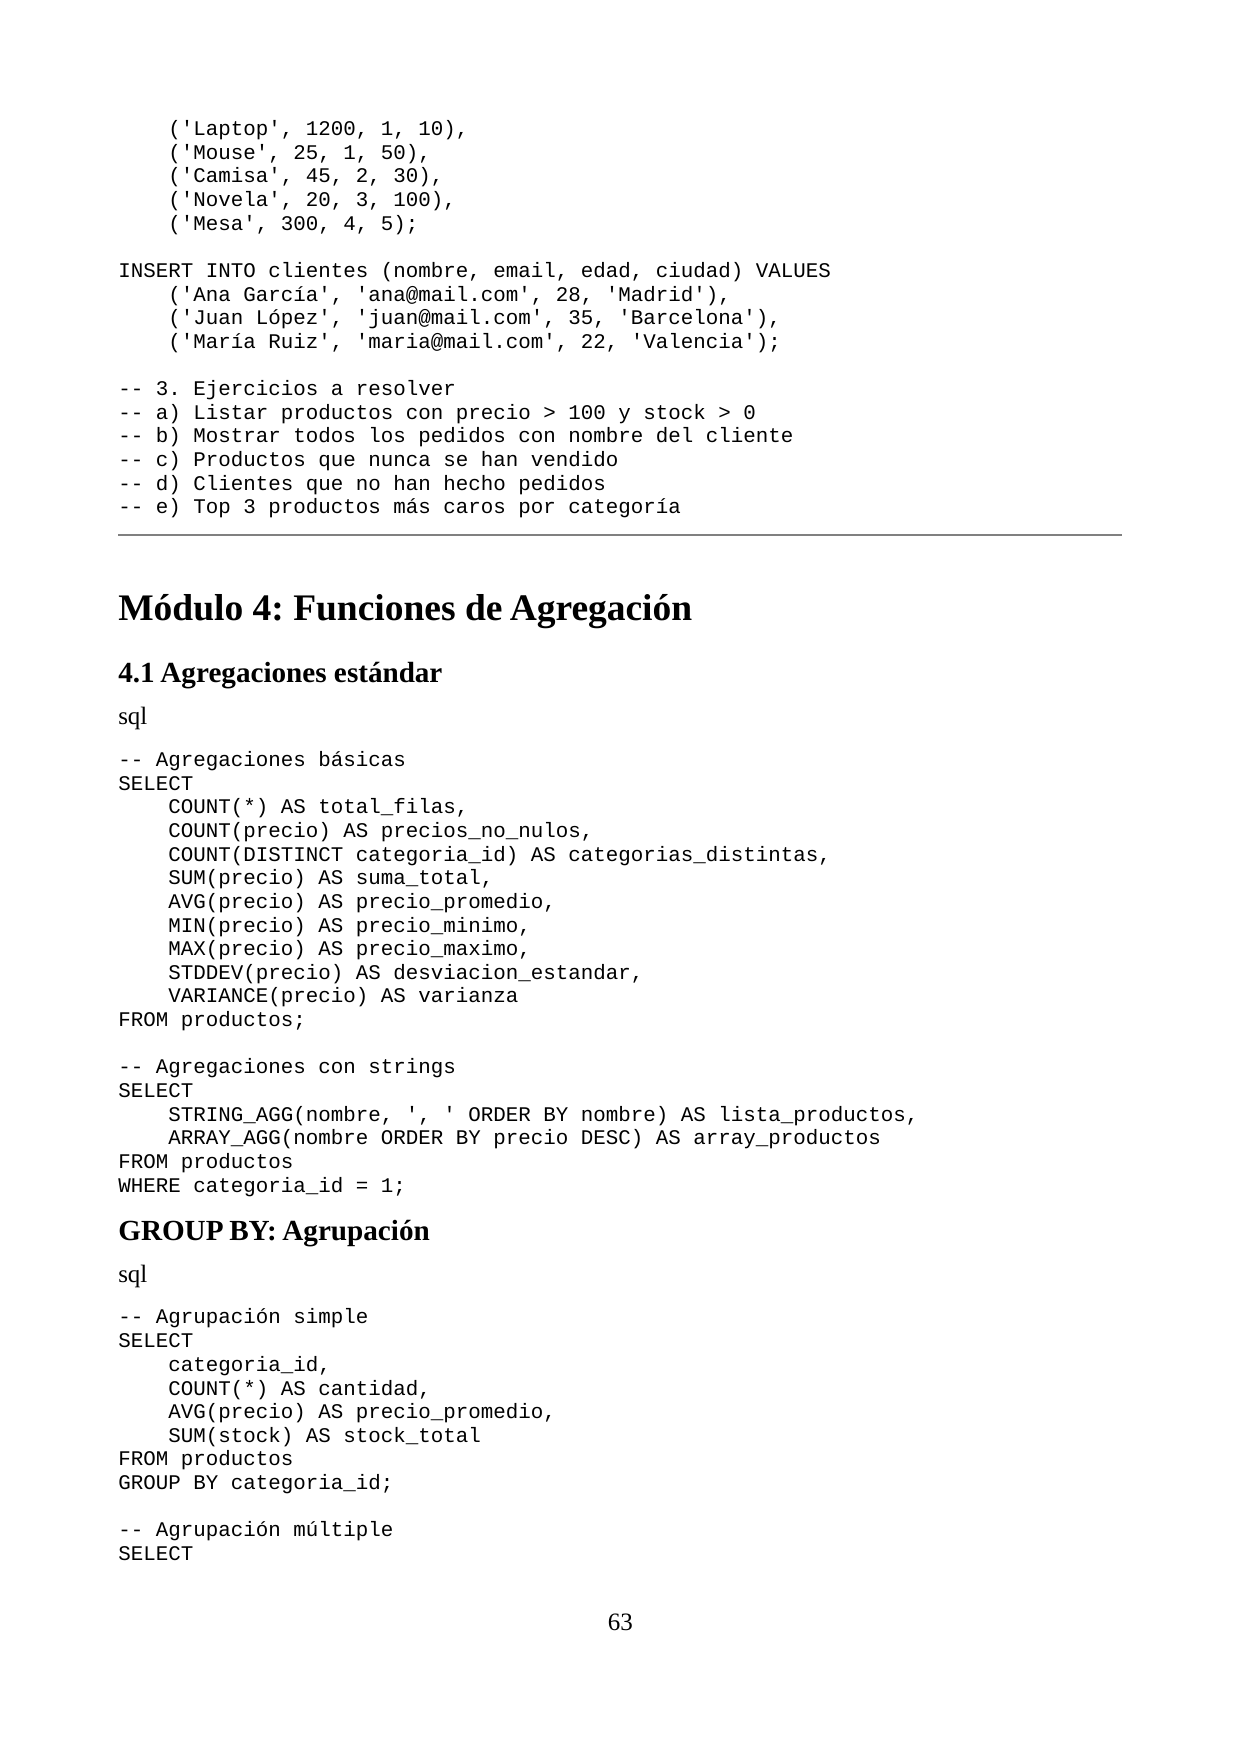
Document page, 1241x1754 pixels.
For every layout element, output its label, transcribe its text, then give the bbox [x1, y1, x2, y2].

text FROM productos [118, 1151, 1122, 1175]
text STDDEV(precio) AS desviacion_estandar, [118, 962, 1122, 986]
text SELECT [118, 1080, 1122, 1104]
text SUM(stock) AS stock_total [118, 1425, 1122, 1448]
text ('Mouse', 25, 1, 50), [118, 142, 1122, 165]
text ('Laptop', 1200, 1, 10), [118, 118, 1122, 142]
text SELECT [118, 1330, 1122, 1354]
text FROM productos; [118, 1009, 1122, 1033]
text -- Agrupación simple [118, 1307, 1122, 1330]
text -- Agrupación múltiple [118, 1519, 1122, 1543]
text ('Novela', 20, 3, 100), [118, 189, 1122, 213]
text FROM productos [118, 1448, 1122, 1472]
text ('María Ruiz', 'maria@mail.com', 22, 'Valencia'); [118, 331, 1122, 354]
text ('Camisa', 45, 2, 30), [118, 165, 1122, 189]
text ('Mesa', 300, 4, 5); [118, 213, 1122, 236]
subtitle 4.1 Agregaciones estándar [118, 655, 1122, 689]
text SUM(precio) AS suma_total, [118, 867, 1122, 891]
text -- a) Listar productos con precio > 100 y stock > 0 [118, 402, 1122, 426]
subtitle Módulo 4: Funciones de Agregación [118, 585, 1122, 628]
text -- Agregaciones básicas [118, 749, 1122, 773]
text GROUP BY categoria_id; [118, 1472, 1122, 1496]
text STRING_AGG(nombre, ', ' ORDER BY nombre) AS lista_productos, [118, 1104, 1122, 1127]
text MIN(precio) AS precio_minimo, [118, 914, 1122, 938]
text ('Juan López', 'juan@mail.com', 35, 'Barcelona'), [118, 307, 1122, 331]
text COUNT(*) AS total_filas, [118, 796, 1122, 820]
text -- 3. Ejercicios a resolver [118, 378, 1122, 402]
text sql [118, 701, 1122, 730]
text MAX(precio) AS precio_maximo, [118, 938, 1122, 962]
text VARIANCE(precio) AS varianza [118, 986, 1122, 1009]
text INSERT INTO clientes (nombre, email, edad, ciudad) VALUES [118, 260, 1122, 284]
text -- e) Top 3 productos más caros por categoría [118, 496, 1122, 520]
text sql [118, 1259, 1122, 1288]
text COUNT(precio) AS precios_no_nulos, [118, 820, 1122, 844]
text categoria_id, [118, 1354, 1122, 1377]
text SELECT [118, 773, 1122, 796]
text ARRAY_AGG(nombre ORDER BY precio DESC) AS array_productos [118, 1127, 1122, 1151]
text -- Agregaciones con strings [118, 1056, 1122, 1080]
text -- c) Productos que nunca se han vendido [118, 449, 1122, 473]
text COUNT(DISTINCT categoria_id) AS categorias_distintas, [118, 844, 1122, 867]
text AVG(precio) AS precio_promedio, [118, 891, 1122, 914]
text -- b) Mostrar todos los pedidos con nombre del cliente [118, 426, 1122, 449]
text -- d) Clientes que no han hecho pedidos [118, 473, 1122, 496]
text COUNT(*) AS cantidad, [118, 1377, 1122, 1401]
text ('Ana García', 'ana@mail.com', 28, 'Madrid'), [118, 284, 1122, 307]
text WHERE categoria_id = 1; [118, 1175, 1122, 1198]
text AVG(precio) AS precio_promedio, [118, 1401, 1122, 1425]
text SELECT [118, 1543, 1122, 1567]
subtitle GROUP BY: Agrupación [118, 1213, 1122, 1246]
